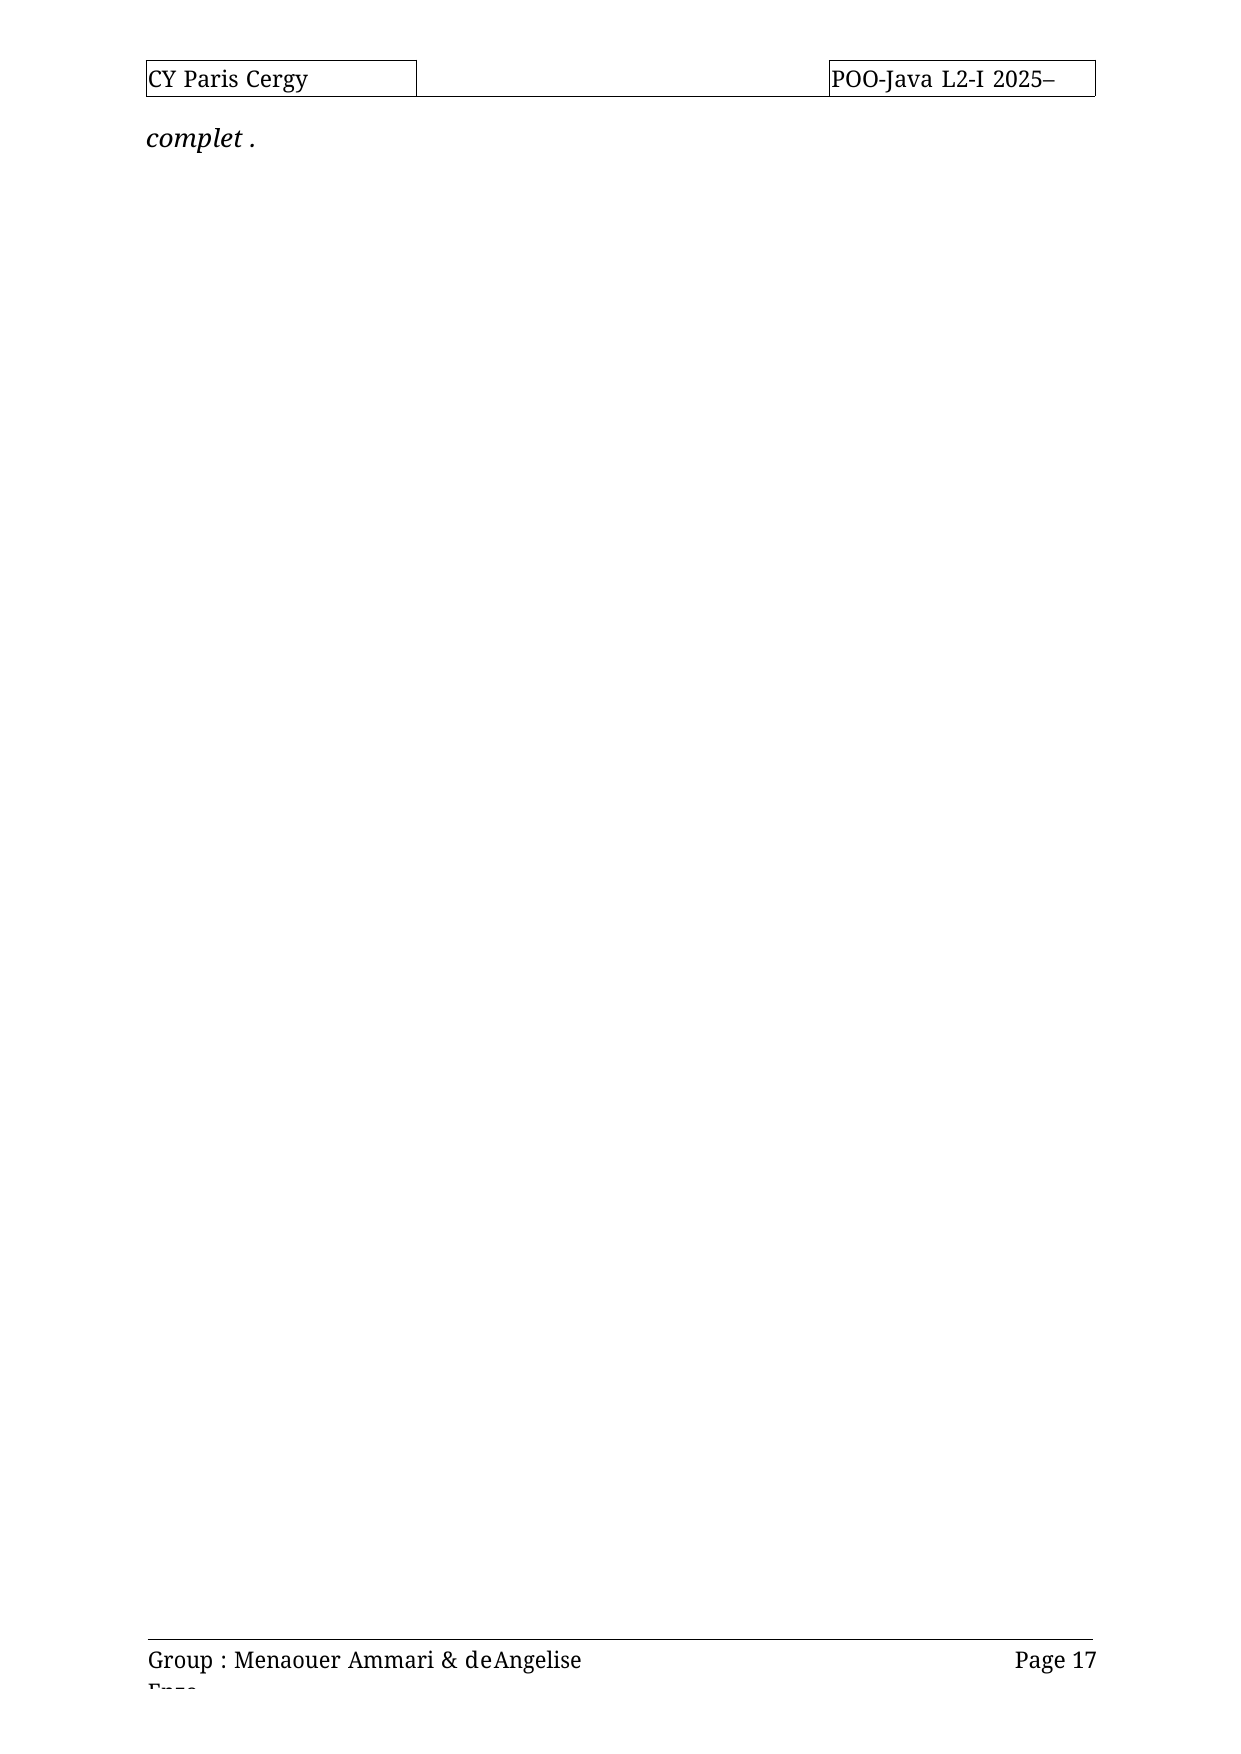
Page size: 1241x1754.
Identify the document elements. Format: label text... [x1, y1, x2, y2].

text complet . [146, 121, 1093, 155]
